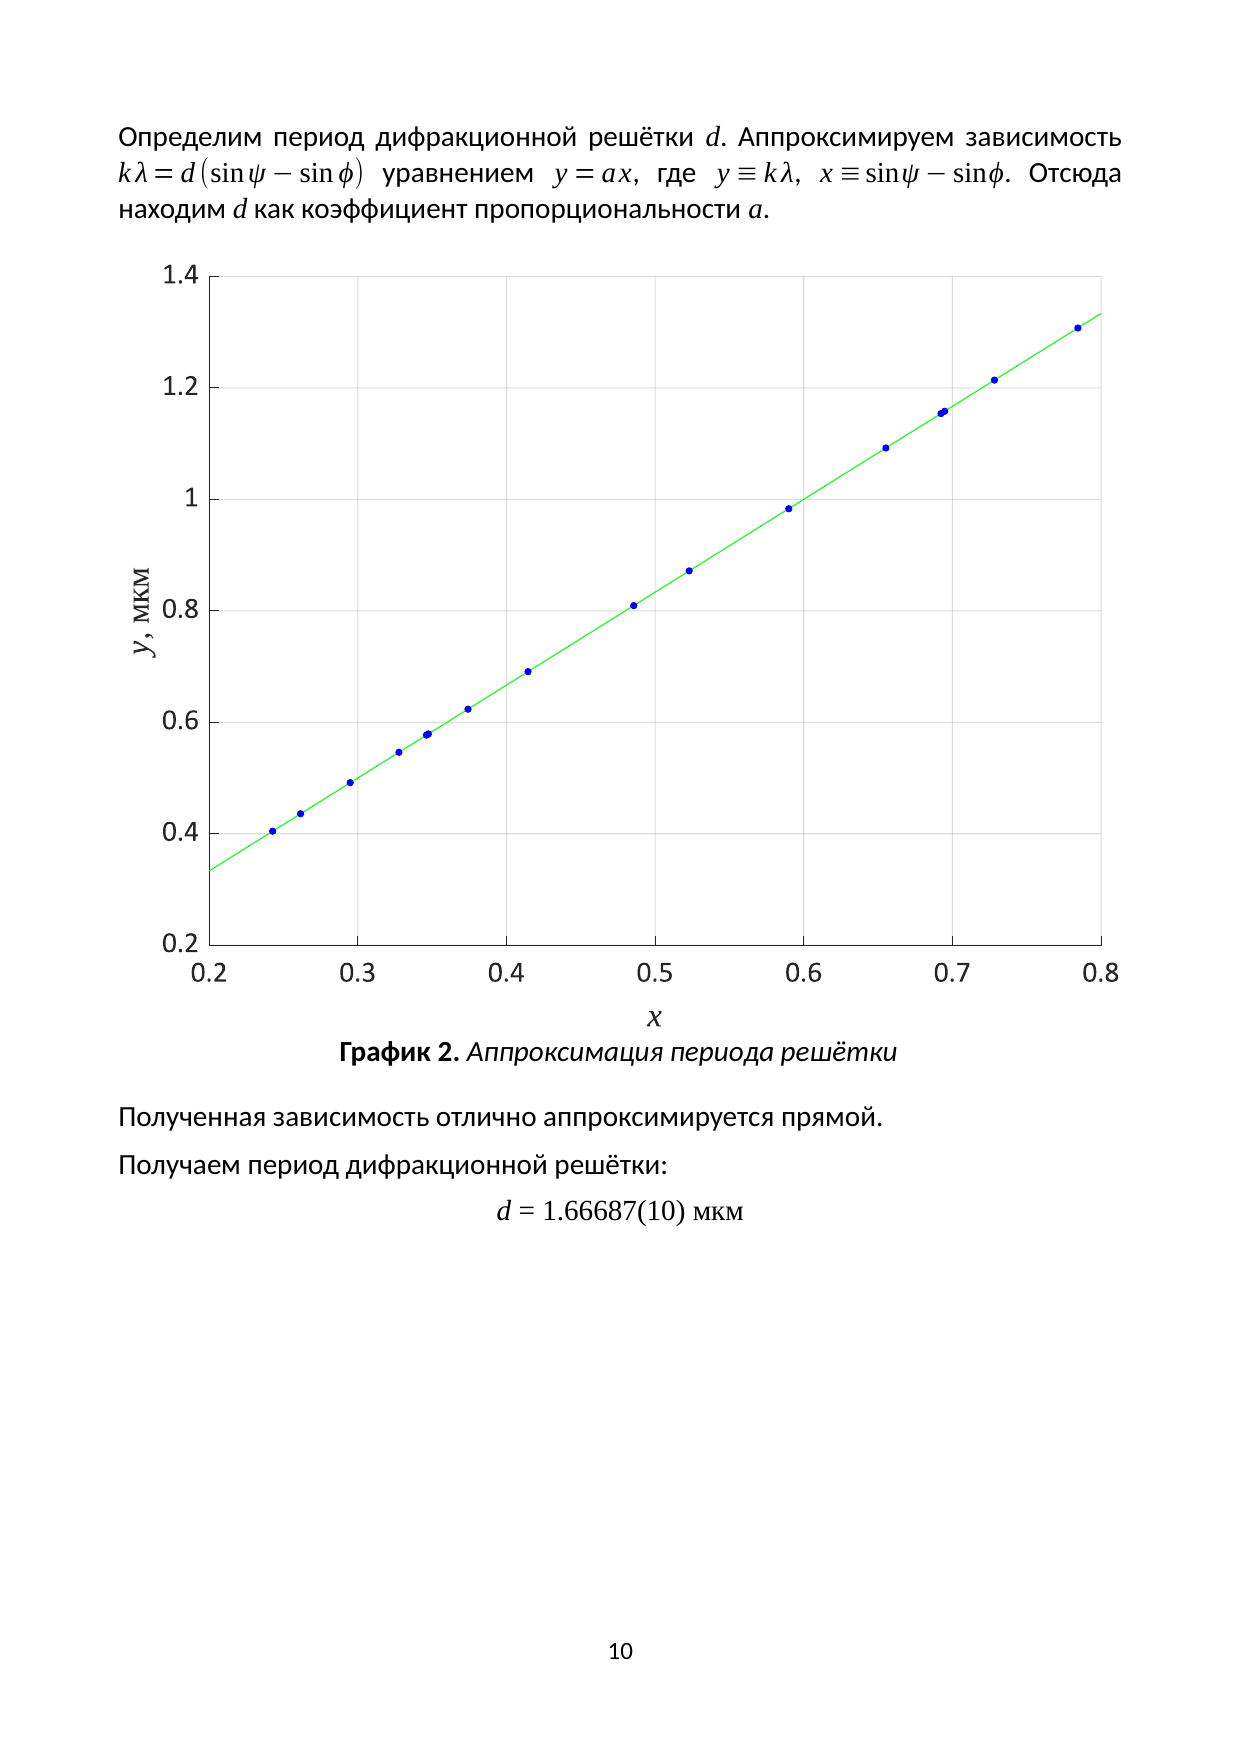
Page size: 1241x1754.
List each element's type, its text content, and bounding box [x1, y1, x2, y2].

text Получаем период дифракционной решётки: [118, 1146, 1122, 1181]
text Определим период дифракционной решётки d. Аппроксимируем зависимость уравнением , где , . Отсюда находим d как коэффициент пропорциональности a. [118, 118, 1122, 226]
text График 2. Аппроксимация периода решётки [118, 1033, 1122, 1069]
text d = 1.66687(10) мкм [118, 1193, 1122, 1227]
text Полученная зависимость отлично аппроксимируется прямой. [118, 1098, 1122, 1134]
